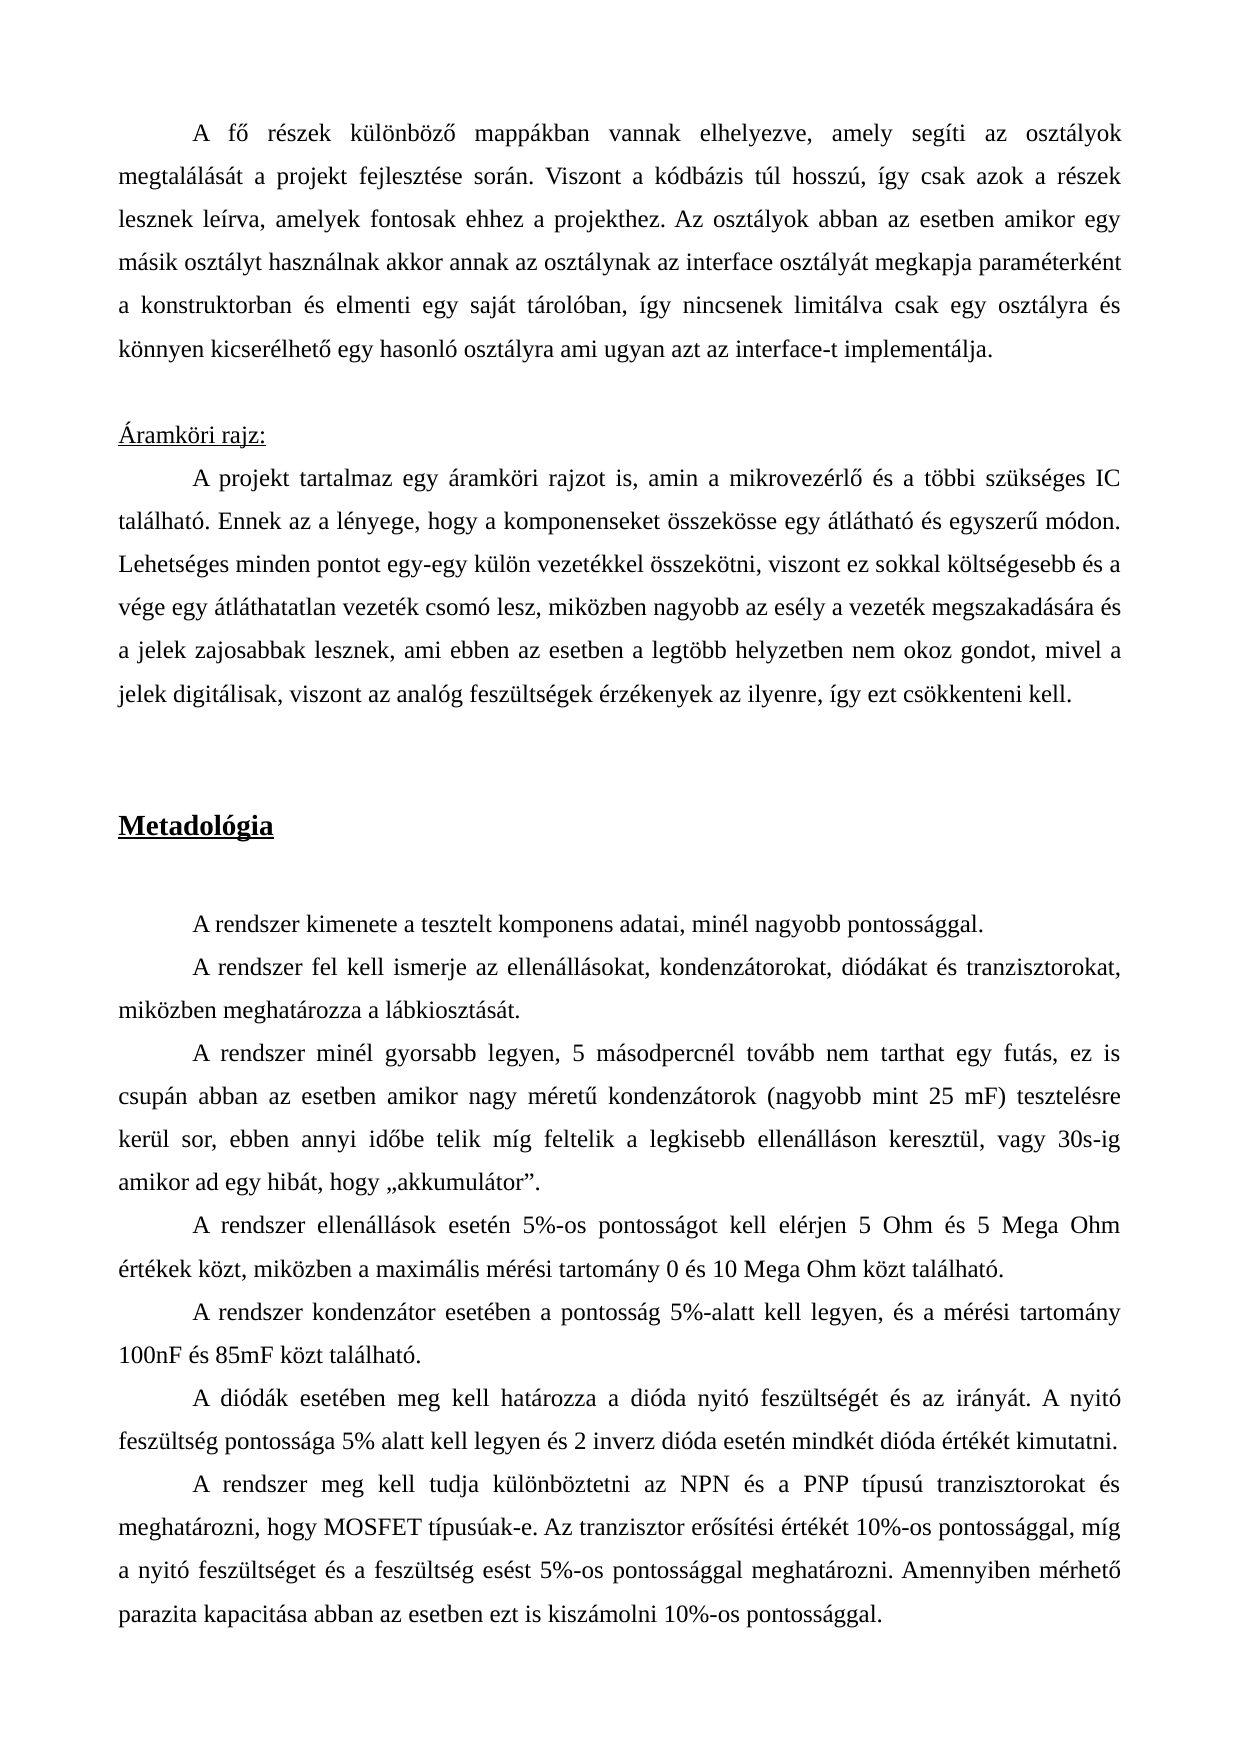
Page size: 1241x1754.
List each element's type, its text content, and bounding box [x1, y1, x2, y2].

text A projekt tartalmaz egy áramköri rajzot is, amin a mikrovezérlő és a többi szükséges IC található. Ennek az a lényege, hogy a komponenseket összekösse egy átlátható és egyszerű módon. Lehetséges minden pontot egy-egy külön vezetékkel összekötni, viszont ez sokkal költségesebb és a vége egy átláthatatlan vezeték csomó lesz, miközben nagyobb az esély a vezeték megszakadására és a jelek zajosabbak lesznek, ami ebben az esetben a legtöbb helyzetben nem okoz gondot, mivel a jelek digitálisak, viszont az analóg feszültségek érzékenyek az ilyenre, így ezt csökkenteni kell. [118, 463, 1122, 707]
text A rendszer kondenzátor esetében a pontosság 5%-alatt kell legyen, és a mérési tartomány 100nF és 85mF közt található. [118, 1297, 1122, 1369]
text Metadológia [118, 808, 1122, 842]
text A rendszer ellenállások esetén 5%-os pontosságot kell elérjen 5 Ohm és 5 Mega Ohm értékek közt, miközben a maximális mérési tartomány 0 és 10 Mega Ohm közt található. [118, 1211, 1122, 1282]
text A fő részek különböző mappákban vannak elhelyezve, amely segíti az osztályok megtalálását a projekt fejlesztése során. Viszont a kódbázis túl hosszú, így csak azok a részek lesznek leírva, amelyek fontosak ehhez a projekthez. Az osztályok abban az esetben amikor egy másik osztályt használnak akkor annak az osztálynak az interface osztályát megkapja paraméterként a konstruktorban és elmenti egy saját tárolóban, így nincsenek limitálva csak egy osztályra és könnyen kicserélhető egy hasonló osztályra ami ugyan azt az interface-t implementálja. [118, 118, 1122, 362]
text A diódák esetében meg kell határozza a dióda nyitó feszültségét és az irányát. A nyitó feszültség pontossága 5% alatt kell legyen és 2 inverz dióda esetén mindkét dióda értékét kimutatni. [118, 1383, 1122, 1455]
text A rendszer meg kell tudja különböztetni az NPN és a PNP típusú tranzisztorokat és meghatározni, hogy MOSFET típusúak-e. Az tranzisztor erősítési értékét 10%-os pontossággal, míg a nyitó feszültséget és a feszültség esést 5%-os pontossággal meghatározni. Amennyiben mérhető parazita kapacitása abban az esetben ezt is kiszámolni 10%-os pontossággal. [118, 1469, 1122, 1627]
text A rendszer minél gyorsabb legyen, 5 másodpercnél tovább nem tarthat egy futás, ez is csupán abban az esetben amikor nagy méretű kondenzátorok (nagyobb mint 25 mF) tesztelésre kerül sor, ebben annyi időbe telik míg feltelik a legkisebb ellenálláson keresztül, vagy 30s-ig amikor ad egy hibát, hogy „akkumulátor”. [118, 1038, 1122, 1196]
text A rendszer fel kell ismerje az ellenállásokat, kondenzátorokat, diódákat és tranzisztorokat, miközben meghatározza a lábkiosztását. [118, 952, 1122, 1024]
text A rendszer kimenete a tesztelt komponens adatai, minél nagyobb pontossággal. [118, 909, 1122, 937]
text Áramköri rajz: [118, 420, 1122, 449]
